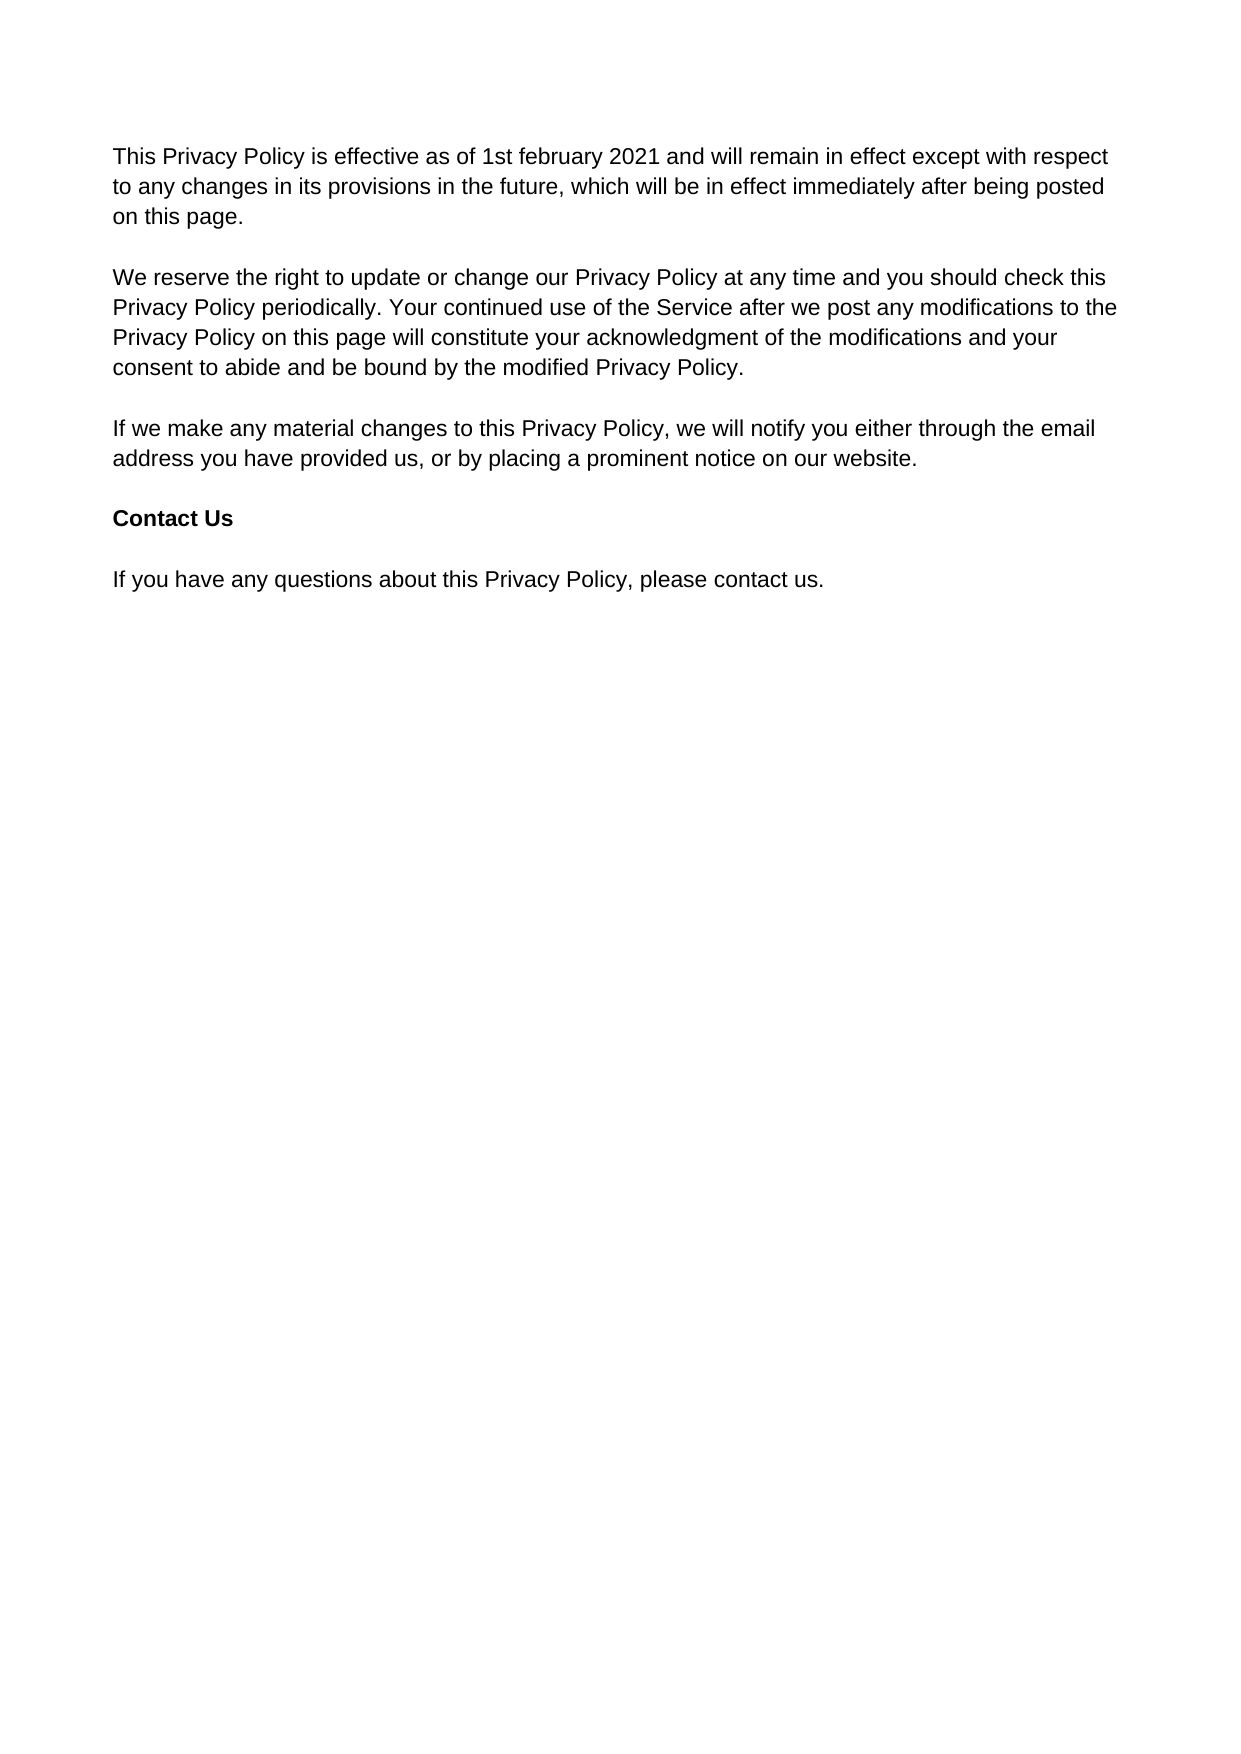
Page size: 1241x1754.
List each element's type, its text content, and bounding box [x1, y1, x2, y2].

text Contact Us [112, 505, 1128, 532]
text If we make any material changes to this Privacy Policy, we will notify you either through the email address you have provided us, or by placing a prominent notice on our website. [112, 414, 1128, 471]
text If you have any questions about this Privacy Policy, please contact us. [112, 566, 1128, 592]
text We reserve the right to update or change our Privacy Policy at any time and you should check this Privacy Policy periodically. Your continued use of the Service after we post any modifications to the Privacy Policy on this page will constitute your acknowledgment of the modifications and your consent to abide and be bound by the modified Privacy Policy. [112, 263, 1128, 381]
text This Privacy Policy is effective as of 1st february 2021 and will remain in effect except with respect to any changes in its provisions in the future, which will be in effect immediately after being posted on this page. [112, 143, 1128, 229]
